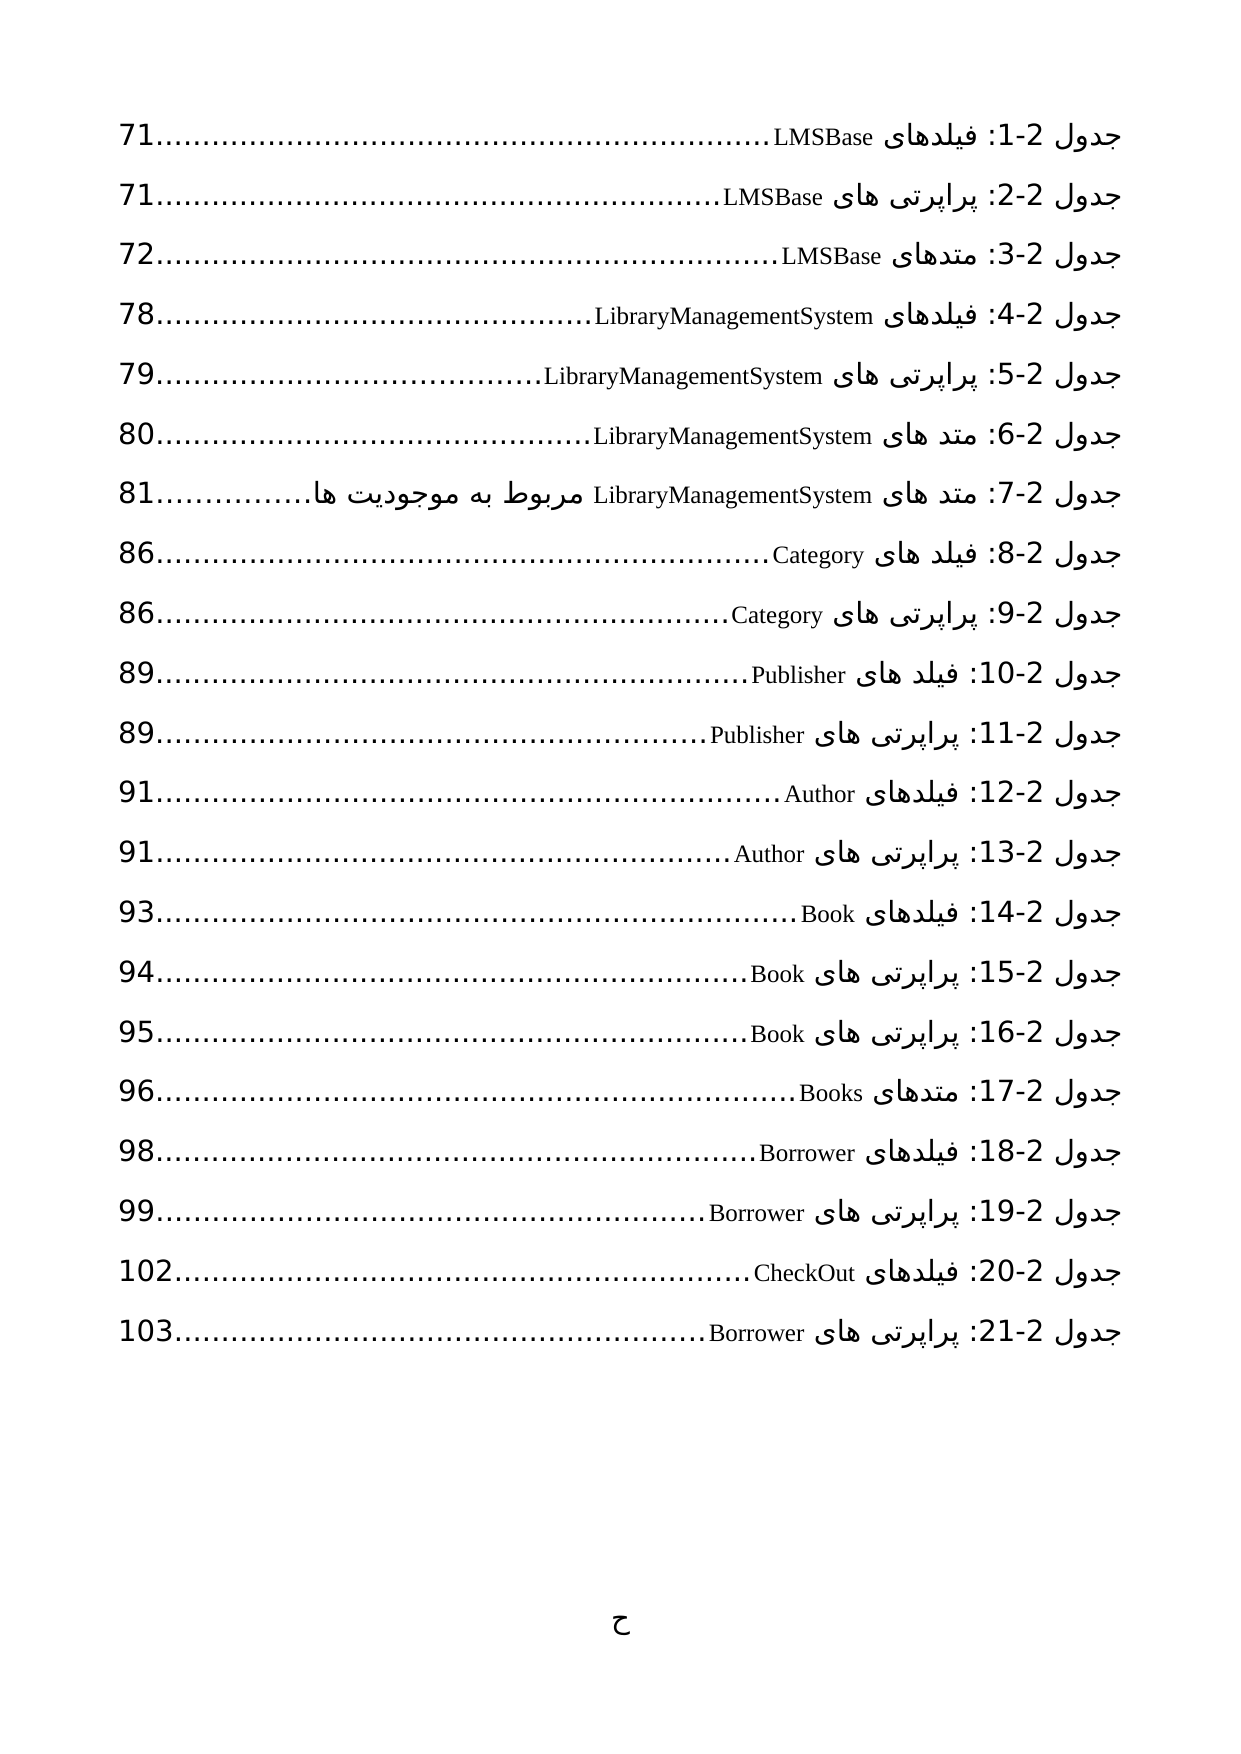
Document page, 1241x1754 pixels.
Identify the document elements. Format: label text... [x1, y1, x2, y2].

text جدول 2-15: پراپرتی های Book 94 [118, 955, 1122, 989]
text جدول 2-21: پراپرتی های Borrower 103 [118, 1314, 1122, 1348]
text جدول 2-17: متدهای Books 96 [118, 1075, 1122, 1109]
text جدول 2-19: پراپرتی های Borrower 99 [118, 1194, 1122, 1228]
text جدول 2-8: فیلد های Category 86 [118, 537, 1122, 571]
text جدول 2-2: پراپرتی های LMSBase 71 [118, 178, 1122, 212]
text جدول 2-16: پراپرتی های Book 95 [118, 1015, 1122, 1049]
text جدول 2-20: فیلدهای CheckOut 102 [118, 1254, 1122, 1288]
text جدول 2-5: پراپرتی های LibraryManagementSystem 79 [118, 357, 1122, 391]
text جدول 2-18: فیلدهای Borrower 98 [118, 1134, 1122, 1168]
text جدول 2-7: متد های LibraryManagementSystem مربوط به موجودیت ها 81 [118, 477, 1122, 511]
text جدول 2-14: فیلدهای Book 93 [118, 895, 1122, 929]
text جدول 2-11: پراپرتی های Publisher 89 [118, 716, 1122, 750]
text جدول 2-4: فیلدهای LibraryManagementSystem 78 [118, 297, 1122, 331]
text جدول 2-1: فیلدهای LMSBase 71 [118, 118, 1122, 152]
text جدول 2-3: متدهای LMSBase 72 [118, 238, 1122, 272]
text جدول 2-12: فیلدهای Author 91 [118, 776, 1122, 810]
text جدول 2-9: پراپرتی های Category 86 [118, 596, 1122, 630]
text جدول 2-6: متد های LibraryManagementSystem 80 [118, 417, 1122, 451]
text جدول 2-13: پراپرتی های Author 91 [118, 836, 1122, 869]
text جدول 2-10: فیلد های Publisher 89 [118, 656, 1122, 690]
